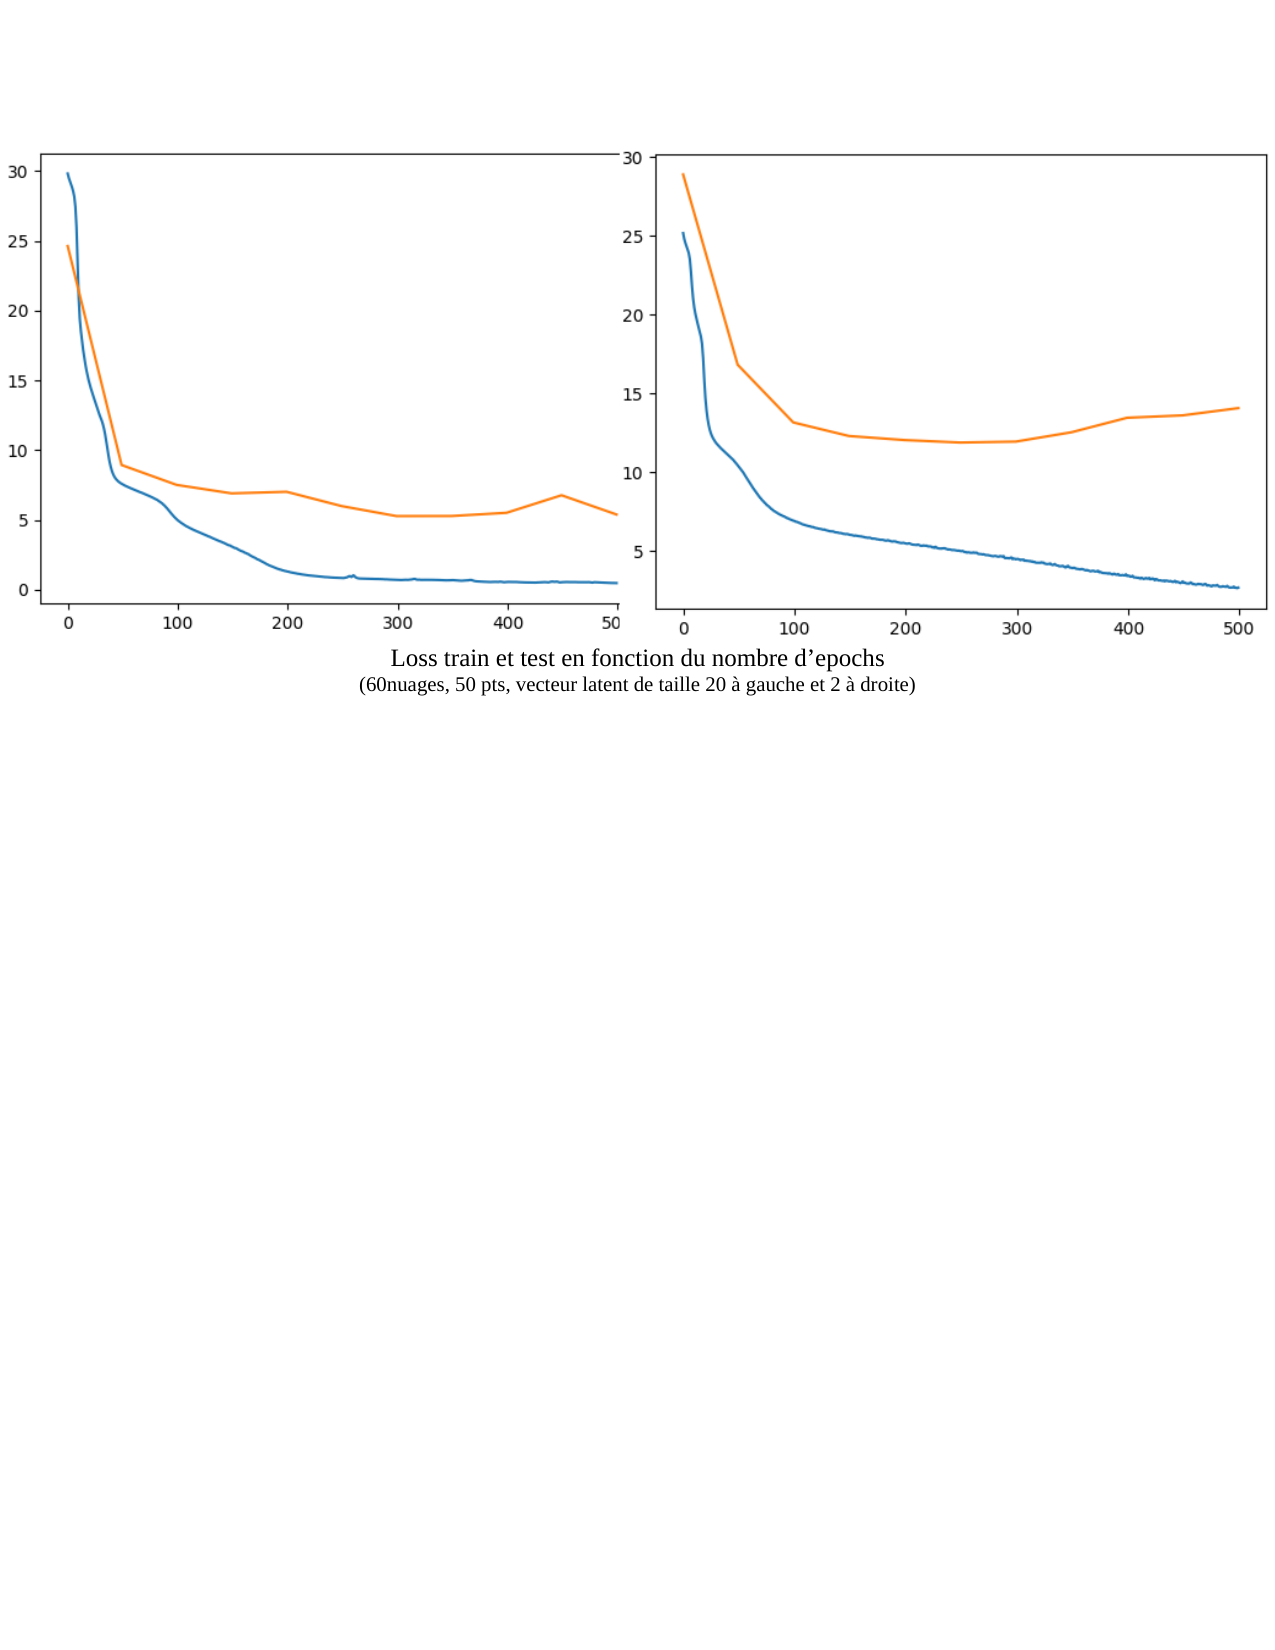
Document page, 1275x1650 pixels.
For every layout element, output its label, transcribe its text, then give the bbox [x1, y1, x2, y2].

text (60nuages, 50 pts, vecteur latent de taille 20 à gauche et 2 à droite) [118, 672, 1157, 696]
text Loss train et test en fonction du nombre d’epochs [118, 641, 1157, 672]
picture [2, 149, 1275, 644]
